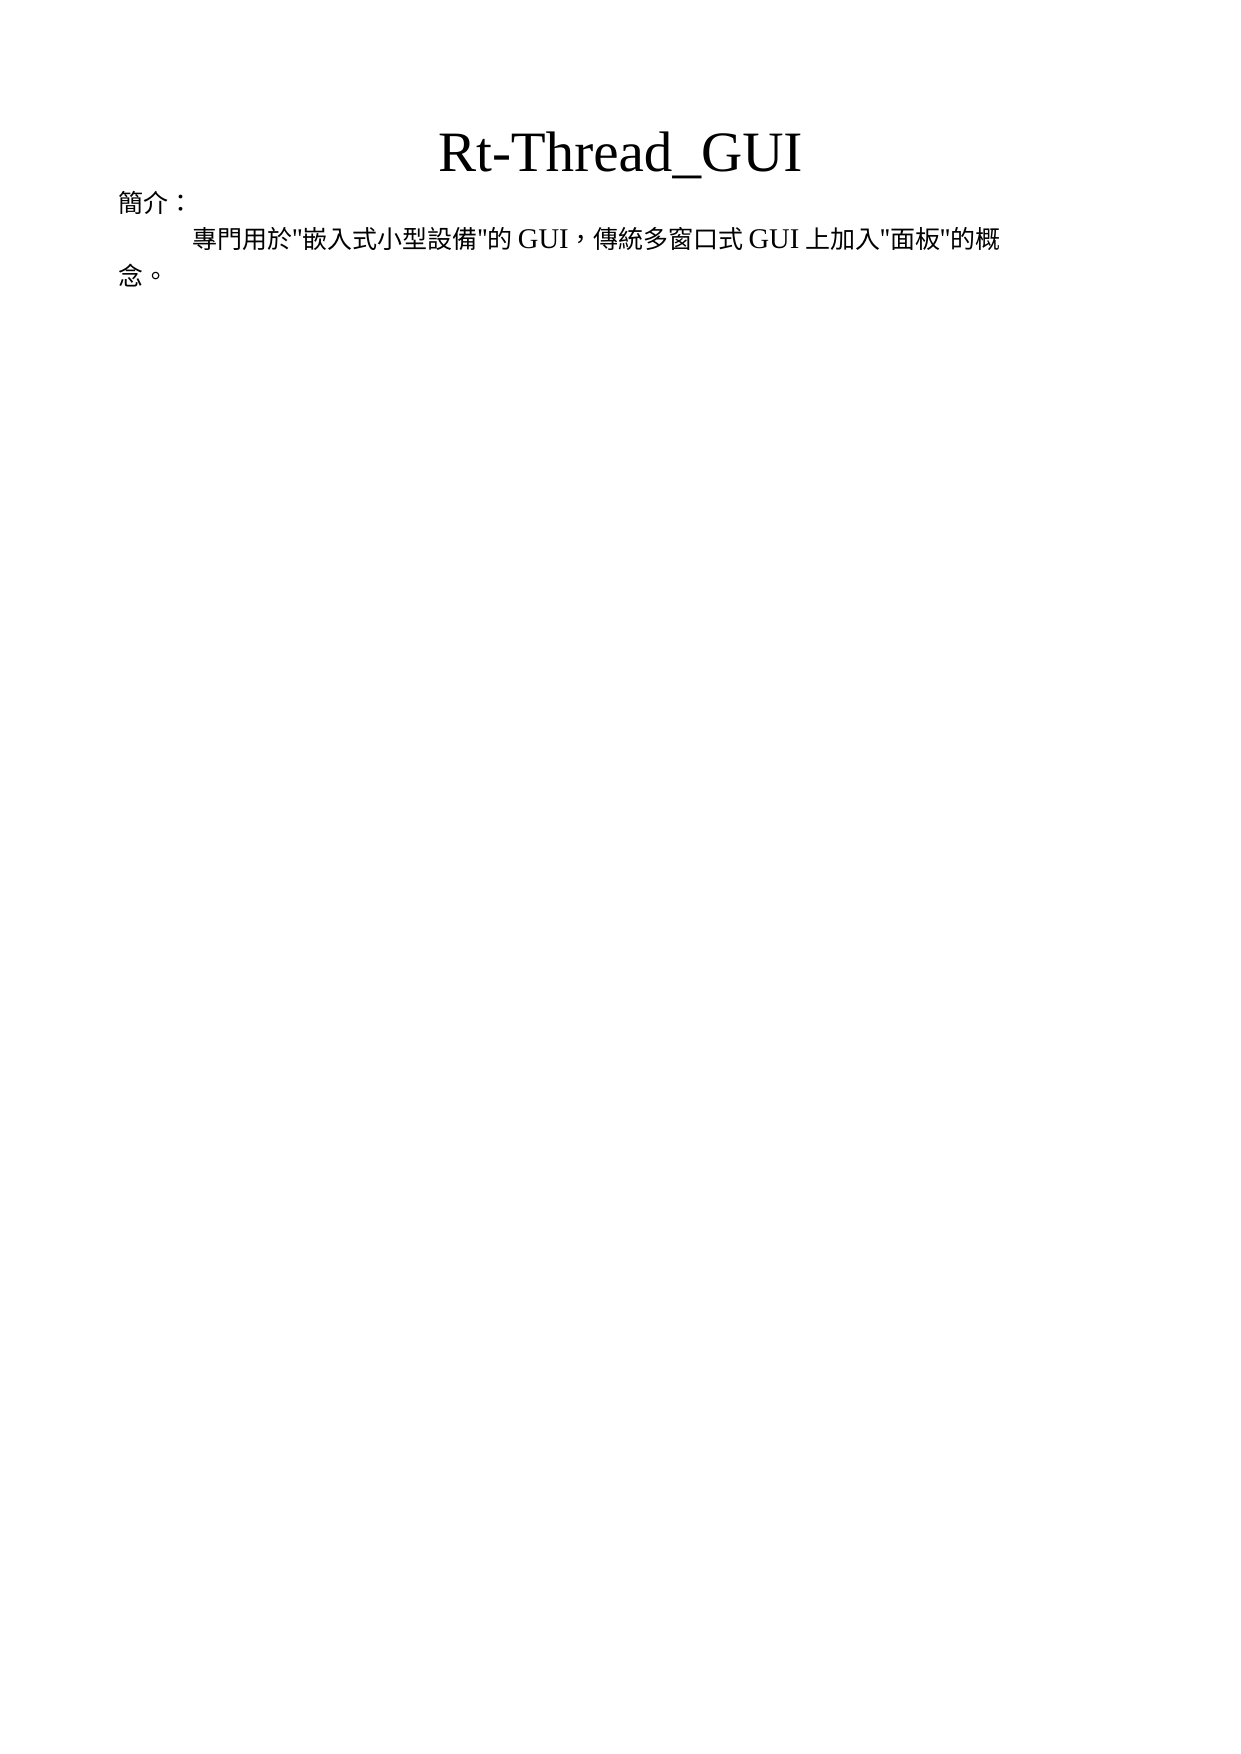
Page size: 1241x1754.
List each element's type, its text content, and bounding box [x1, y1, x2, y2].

text 簡介： [118, 184, 1122, 220]
text 專門用於''嵌入式小型設備''的GUI，傳統多窗口式GUI上加入''面板''的概 念。 [118, 220, 1122, 292]
text Rt-Thread_GUI [118, 118, 1122, 184]
